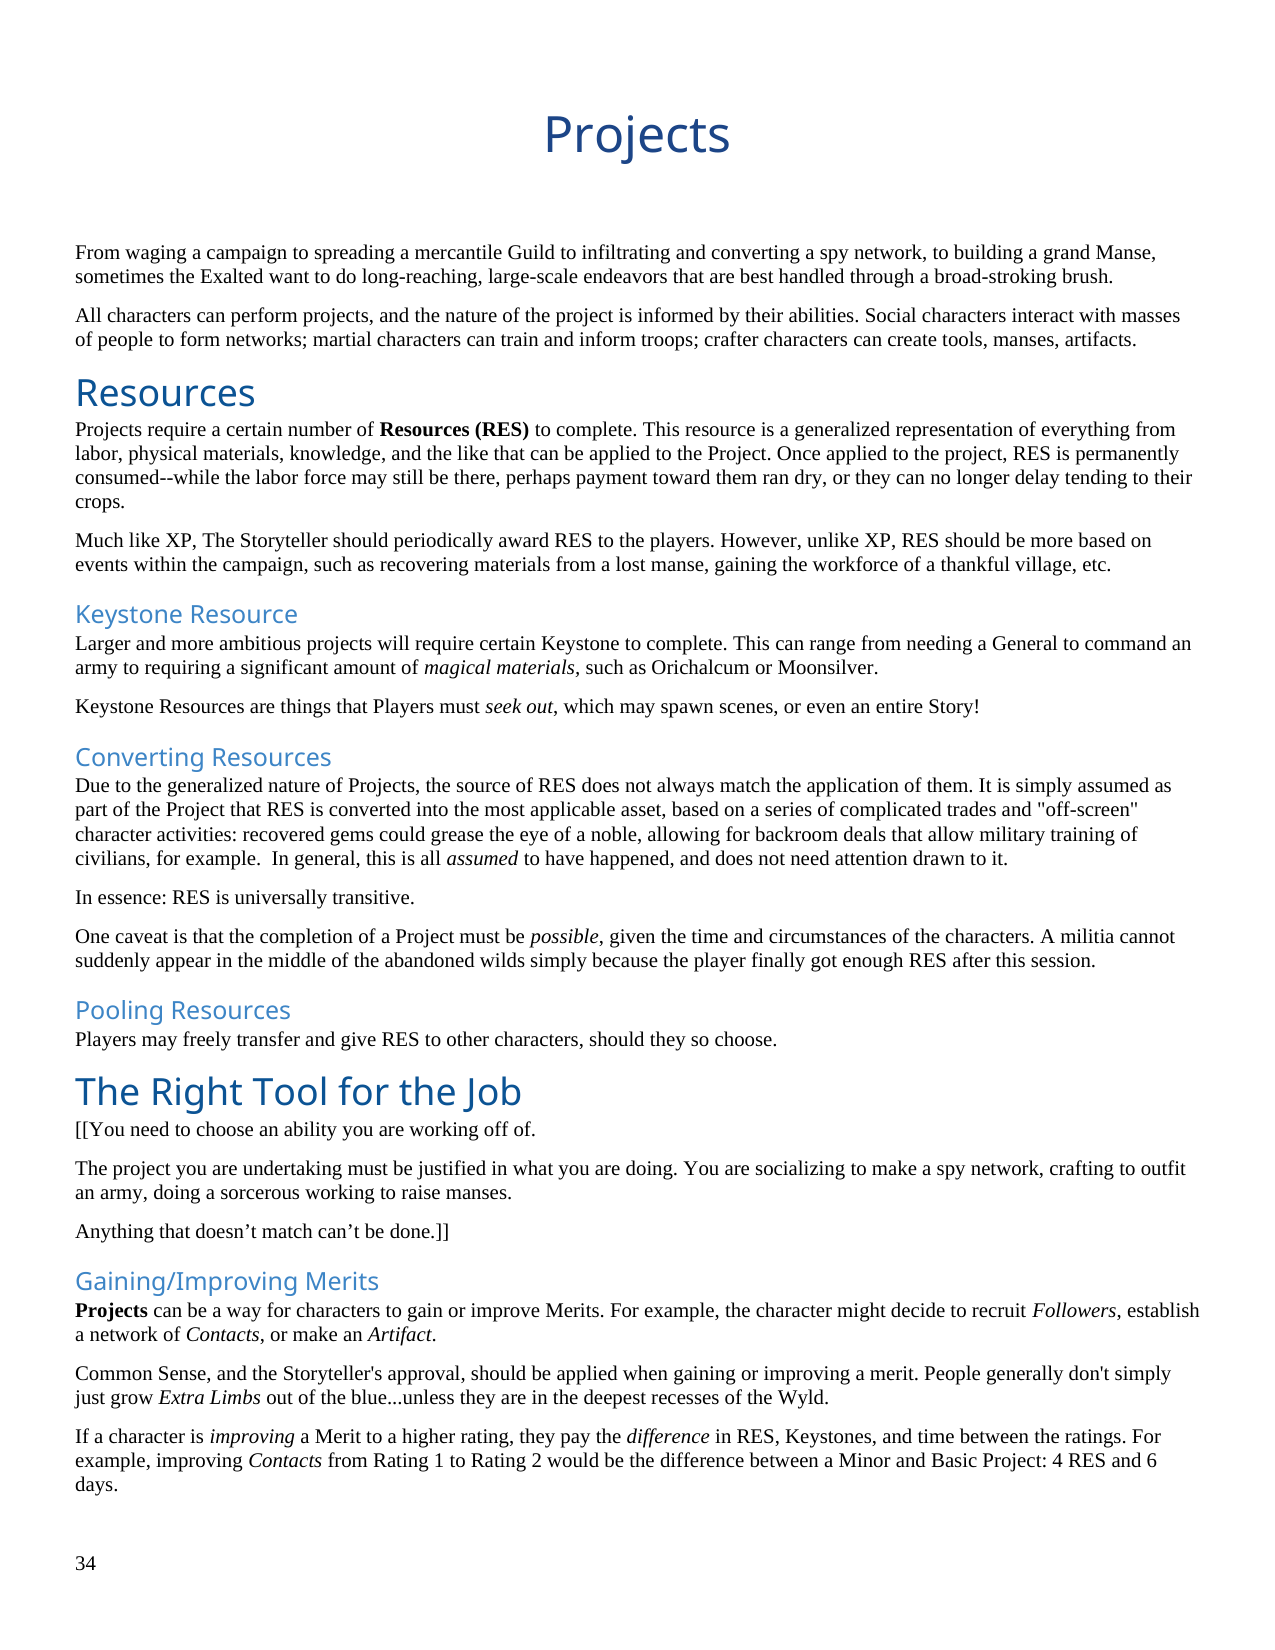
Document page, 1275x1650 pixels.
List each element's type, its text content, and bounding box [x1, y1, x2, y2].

subtitle Pooling Resources [75, 993, 1200, 1027]
subtitle Projects [75, 99, 1200, 167]
text If a character is improving a Merit to a higher rating, they pay the difference in RES, Keystones, and time between the ratings. For example, improving Contacts from Rating 1 to Rating 2 would be the difference between a Minor and Basic Project: 4 RES and 6 days. [75, 1424, 1200, 1496]
text The project you are undertaking must be justified in what you are doing. You are socializing to make a spy network, crafting to outfit an army, doing a sorcerous working to raise manses. [75, 1156, 1200, 1204]
text Larger and more ambitious projects will require certain Keystone to complete. This can range from needing a General to command an army to requiring a significant amount of magical materials, such as Orichalcum or Moonsilver. [75, 631, 1200, 679]
text Much like XP, The Storyteller should periodically award RES to the players. However, unlike XP, RES should be more based on events within the campaign, such as recovering materials from a lost manse, gaining the workforce of a thankful village, etc. [75, 528, 1200, 576]
text [[You need to choose an ability you are working off of. [75, 1117, 1200, 1141]
subtitle The Right Tool for the Job [75, 1066, 1200, 1117]
text Due to the generalized nature of Projects, the source of RES does not always match the application of them. It is simply assumed as part of the Project that RES is converted into the most applicable asset, based on a series of complicated trades and "off-screen" character activities: recovered gems could grease the eye of a noble, allowing for backroom deals that allow military training of civilians, for example. In general, this is all assumed to have happened, and does not need attention drawn to it. [75, 773, 1200, 869]
text Projects require a certain number of Resources (RES) to complete. This resource is a generalized representation of everything from labor, physical materials, knowledge, and the like that can be applied to the Project. Once applied to the project, RES is permanently consumed--while the labor force may still be there, perhaps payment toward them ran dry, or they can no longer delay tending to their crops. [75, 417, 1200, 513]
text One caveat is that the completion of a Project must be possible, given the time and circumstances of the characters. A militia cannot suddenly appear in the middle of the abandoned wilds simply because the player finally got enough RES after this session. [75, 924, 1200, 972]
text From waging a campaign to spreading a mercantile Guild to infiltrating and converting a spy network, to building a grand Manse, sometimes the Exalted want to do long-reaching, large-scale endeavors that are best handled through a broad-stroking brush. [75, 240, 1200, 288]
text Keystone Resources are things that Players must seek out, which may spawn scenes, or even an entire Story! [75, 694, 1200, 718]
subtitle Gaining/Improving Merits [75, 1264, 1200, 1298]
text Players may freely transfer and give RES to other characters, should they so choose. [75, 1027, 1200, 1051]
text In essence: RES is universally transitive. [75, 884, 1200, 909]
text All characters can perform projects, and the nature of the project is informed by their abilities. Social characters interact with masses of people to form networks; martial characters can train and inform troops; crafter characters can create tools, manses, artifacts. [75, 303, 1200, 351]
text Anything that doesn’t match can’t be done.]] [75, 1219, 1200, 1243]
text Projects can be a way for characters to gain or improve Merits. For example, the character might decide to recruit Followers, establish a network of Contacts, or make an Artifact. [75, 1298, 1200, 1346]
subtitle Converting Resources [75, 739, 1200, 773]
subtitle Resources [75, 366, 1200, 417]
text Common Sense, and the Storyteller's approval, should be applied when gaining or improving a merit. People generally don't simply just grow Extra Limbs out of the blue...unless they are in the deepest recesses of the Wyld. [75, 1361, 1200, 1409]
subtitle Keystone Resource [75, 597, 1200, 631]
